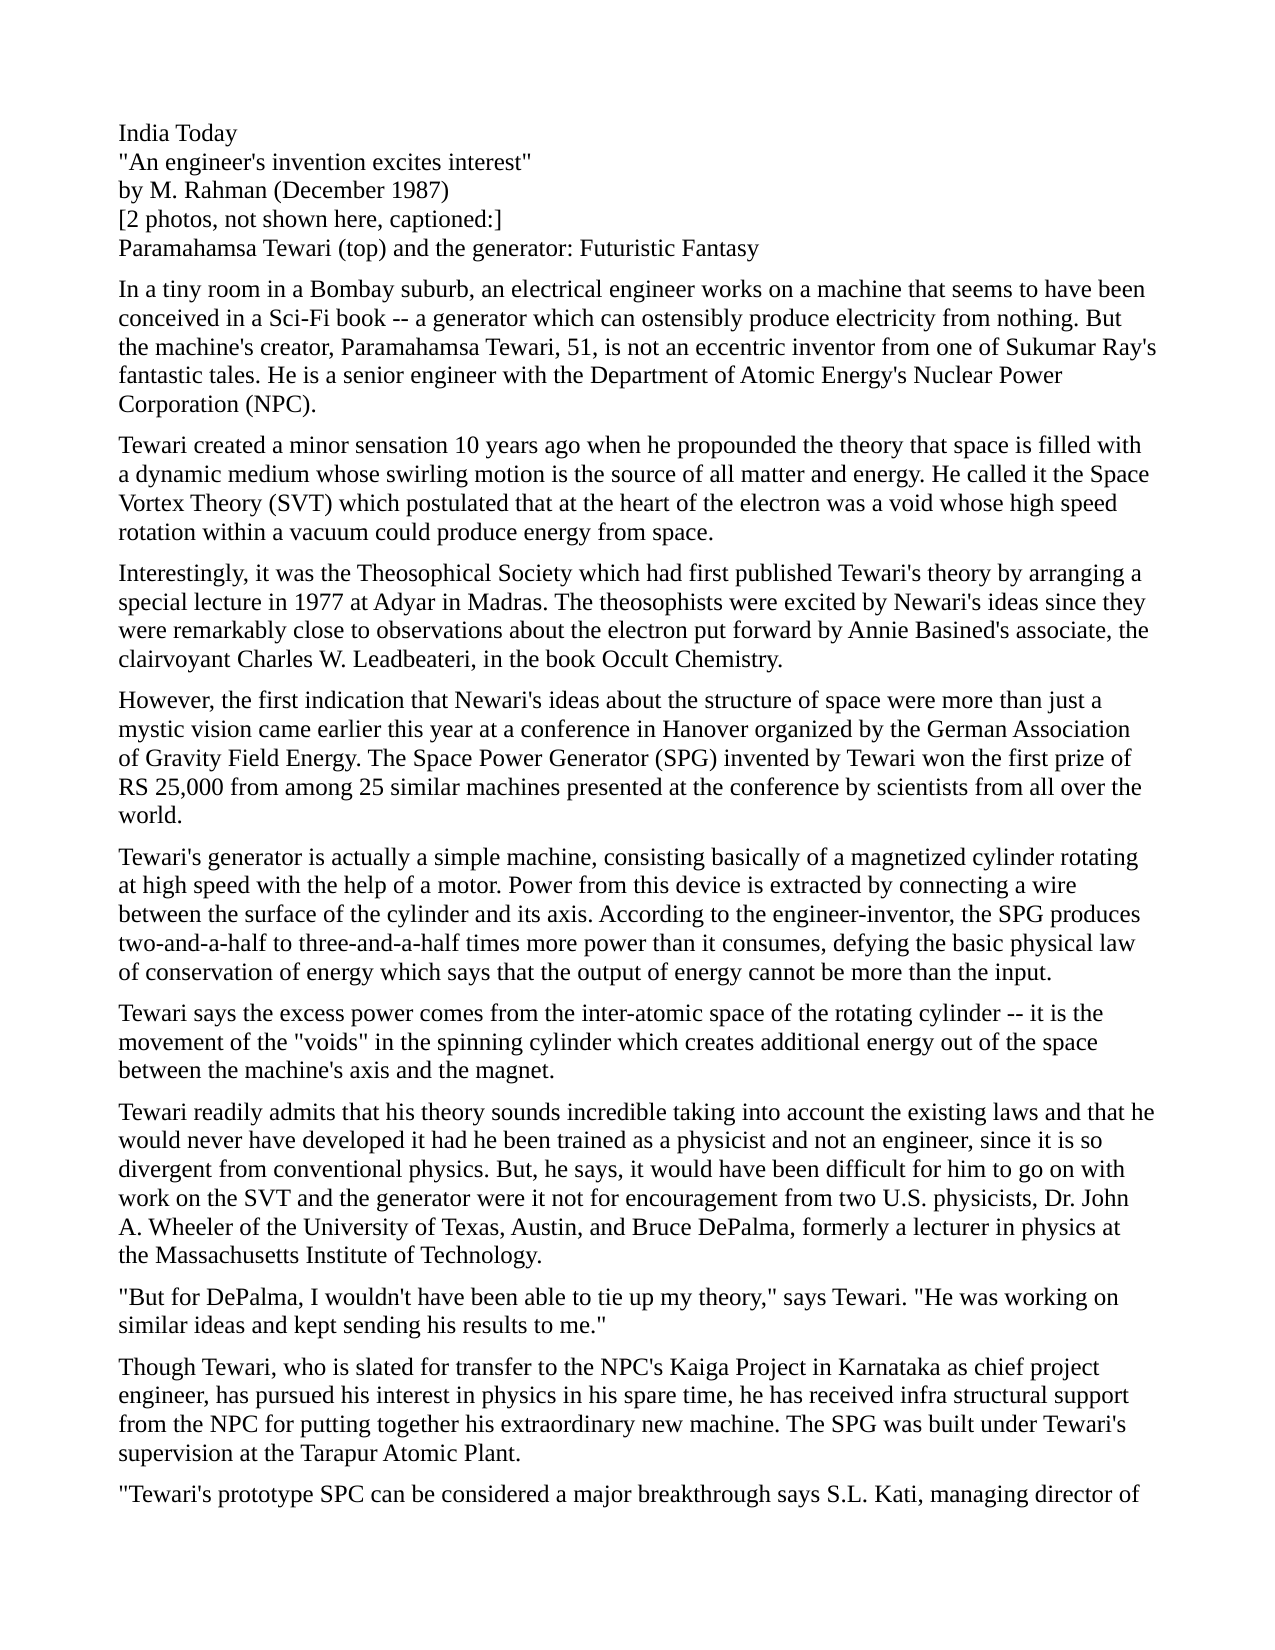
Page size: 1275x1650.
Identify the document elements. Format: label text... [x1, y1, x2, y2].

text "Tewari's prototype SPC can be considered a major breakthrough says S.L. Kati, managing director of [118, 1479, 1157, 1508]
text India Today "An engineer's invention excites interest" by M. Rahman (December 1987) [2 photos, not shown here, captioned:] Paramahamsa Tewari (top) and the generator: Futuristic Fantasy [118, 118, 1157, 262]
text In a tiny room in a Bombay suburb, an electrical engineer works on a machine that seems to have been conceived in a Sci-Fi book -- a generator which can ostensibly produce electricity from nothing. But the machine's creator, Paramahamsa Tewari, 51, is not an eccentric inventor from one of Sukumar Ray's fantastic tales. He is a senior engineer with the Department of Atomic Energy's Nuclear Power Corporation (NPC). [118, 274, 1157, 418]
text Tewari readily admits that his theory sounds incredible taking into account the existing laws and that he would never have developed it had he been trained as a physicist and not an engineer, since it is so divergent from conventional physics. But, he says, it would have been difficult for him to go on with work on the SVT and the generator were it not for encouragement from two U.S. physicists, Dr. John A. Wheeler of the University of Texas, Austin, and Bruce DePalma, formerly a lecturer in physics at the Massachusetts Institute of Technology. [118, 1097, 1157, 1269]
text Tewari says the excess power comes from the inter-atomic space of the rotating cylinder -- it is the movement of the "voids" in the spinning cylinder which creates additional energy out of the space between the machine's axis and the magnet. [118, 998, 1157, 1084]
text Interestingly, it was the Theosophical Society which had first published Tewari's theory by arranging a special lecture in 1977 at Adyar in Madras. The theosophists were excited by Newari's ideas since they were remarkably close to observations about the electron put forward by Annie Basined's associate, the clairvoyant Charles W. Leadbeateri, in the book Occult Chemistry. [118, 558, 1157, 673]
text Though Tewari, who is slated for transfer to the NPC's Kaiga Project in Karnataka as chief project engineer, has pursued his interest in physics in his spare time, he has received infra structural support from the NPC for putting together his extraordinary new machine. The SPG was built under Tewari's supervision at the Tarapur Atomic Plant. [118, 1352, 1157, 1467]
text However, the first indication that Newari's ideas about the structure of space were more than just a mystic vision came earlier this year at a conference in Hanover organized by the German Association of Gravity Field Energy. The Space Power Generator (SPG) invented by Tewari won the first prize of RS 25,000 from among 25 similar machines presented at the conference by scientists from all over the world. [118, 686, 1157, 829]
text "But for DePalma, I wouldn't have been able to tie up my theory," says Tewari. "He was working on similar ideas and kept sending his results to me." [118, 1282, 1157, 1339]
text Tewari's generator is actually a simple machine, consisting basically of a magnetized cylinder rotating at high speed with the help of a motor. Power from this device is extracted by connecting a wire between the surface of the cylinder and its axis. According to the engineer-inventor, the SPG produces two-and-a-half to three-and-a-half times more power than it consumes, defying the basic physical law of conservation of energy which says that the output of energy cannot be more than the input. [118, 842, 1157, 986]
text Tewari created a minor sensation 10 years ago when he propounded the theory that space is filled with a dynamic medium whose swirling motion is the source of all matter and energy. He called it the Space Vortex Theory (SVT) which postulated that at the heart of the electron was a void whose high speed rotation within a vacuum could produce energy from space. [118, 431, 1157, 546]
